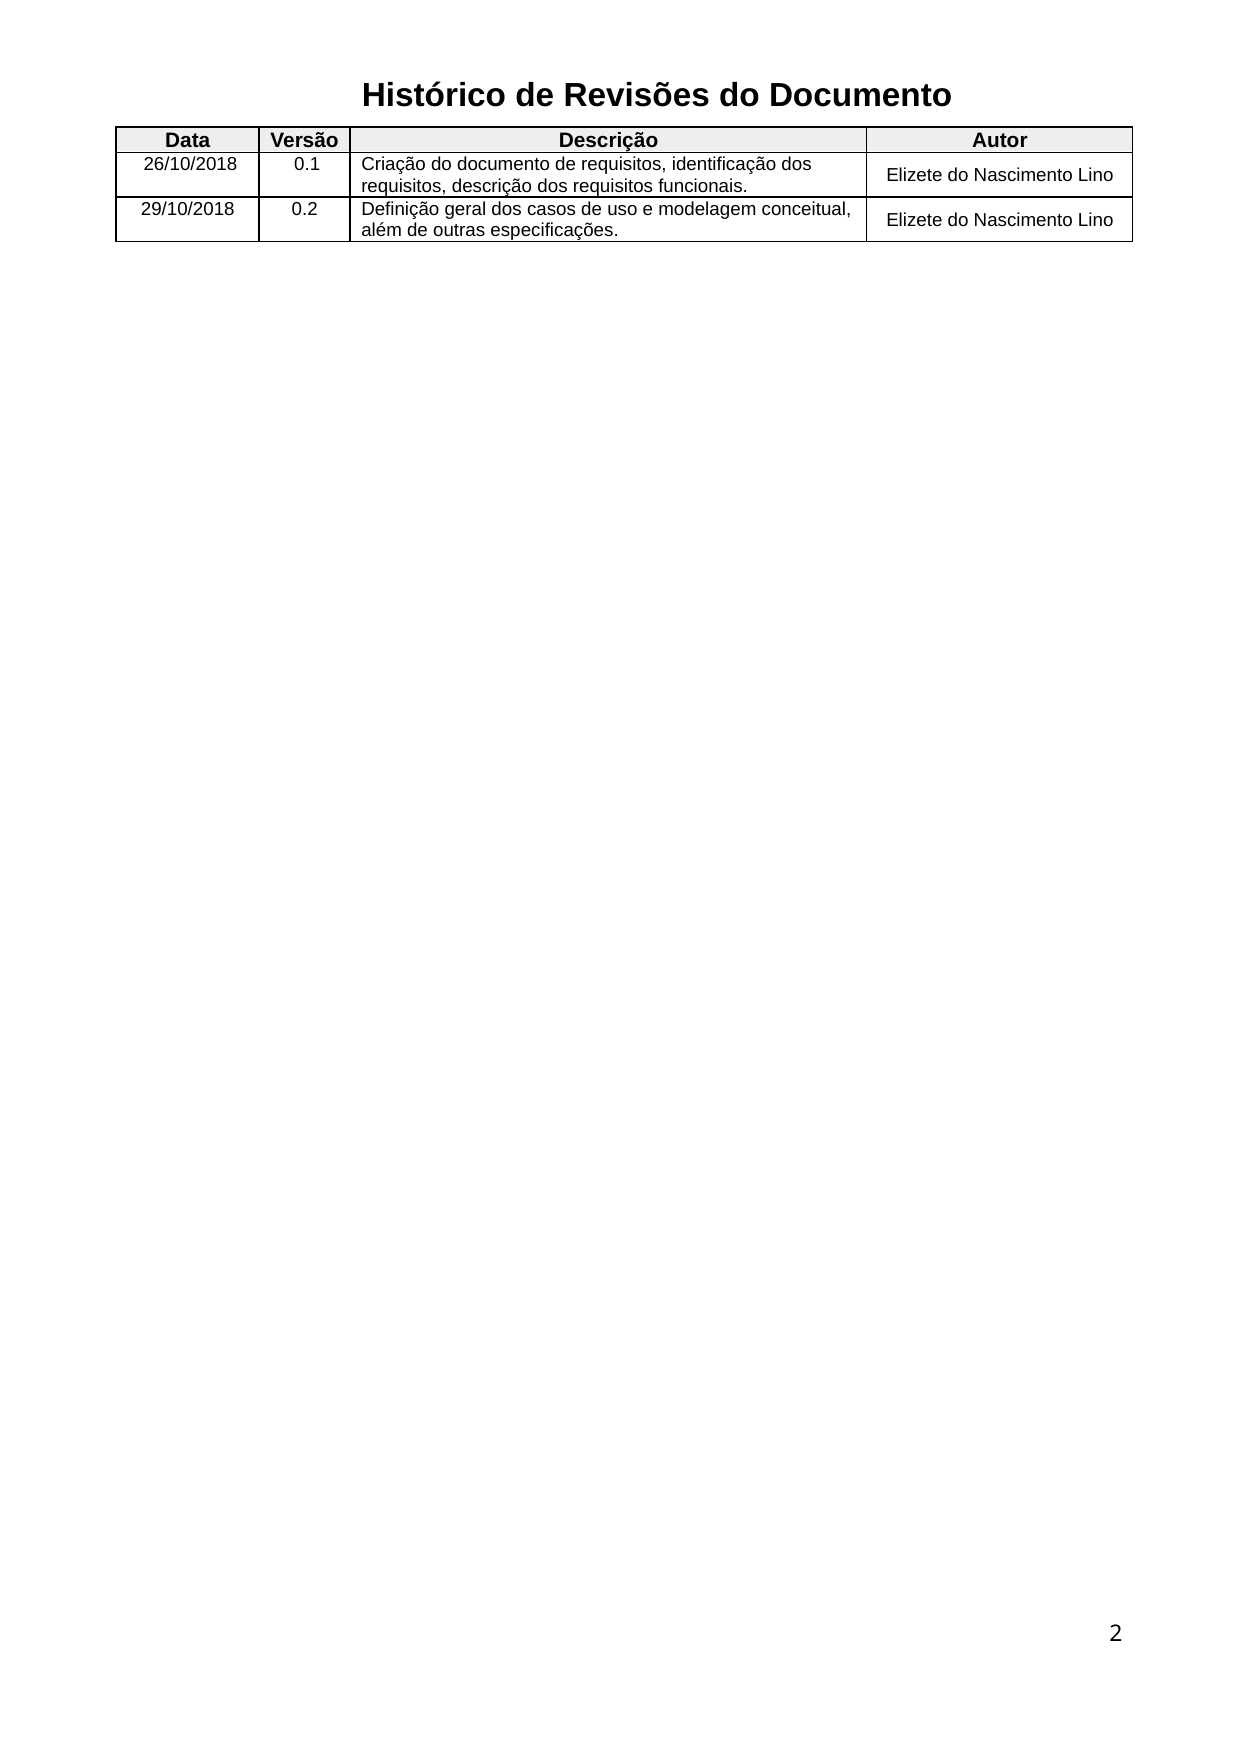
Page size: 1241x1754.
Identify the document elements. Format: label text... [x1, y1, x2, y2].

table_cell 26/10/2018 [117, 153, 258, 196]
table_header Descrição [351, 128, 866, 151]
text Histórico de Revisões do Documento [192, 75, 1122, 113]
table_cell Elizete do Nascimento Lino [867, 198, 1132, 241]
table_header Autor [867, 128, 1132, 151]
table_cell Elizete do Nascimento Lino [867, 153, 1132, 196]
table_header Versão [260, 128, 349, 151]
table_cell 29/10/2018 [117, 198, 258, 241]
table_cell Criação do documento de requisitos, identificação dos requisitos, descrição dos requisitos funcionais. [351, 153, 866, 196]
table_cell 0.2 [260, 198, 349, 241]
table_header Data [117, 128, 258, 151]
table_cell 0.1 [260, 153, 349, 196]
table_cell Definição geral dos casos de uso e modelagem conceitual, além de outras especificações. [351, 198, 866, 241]
